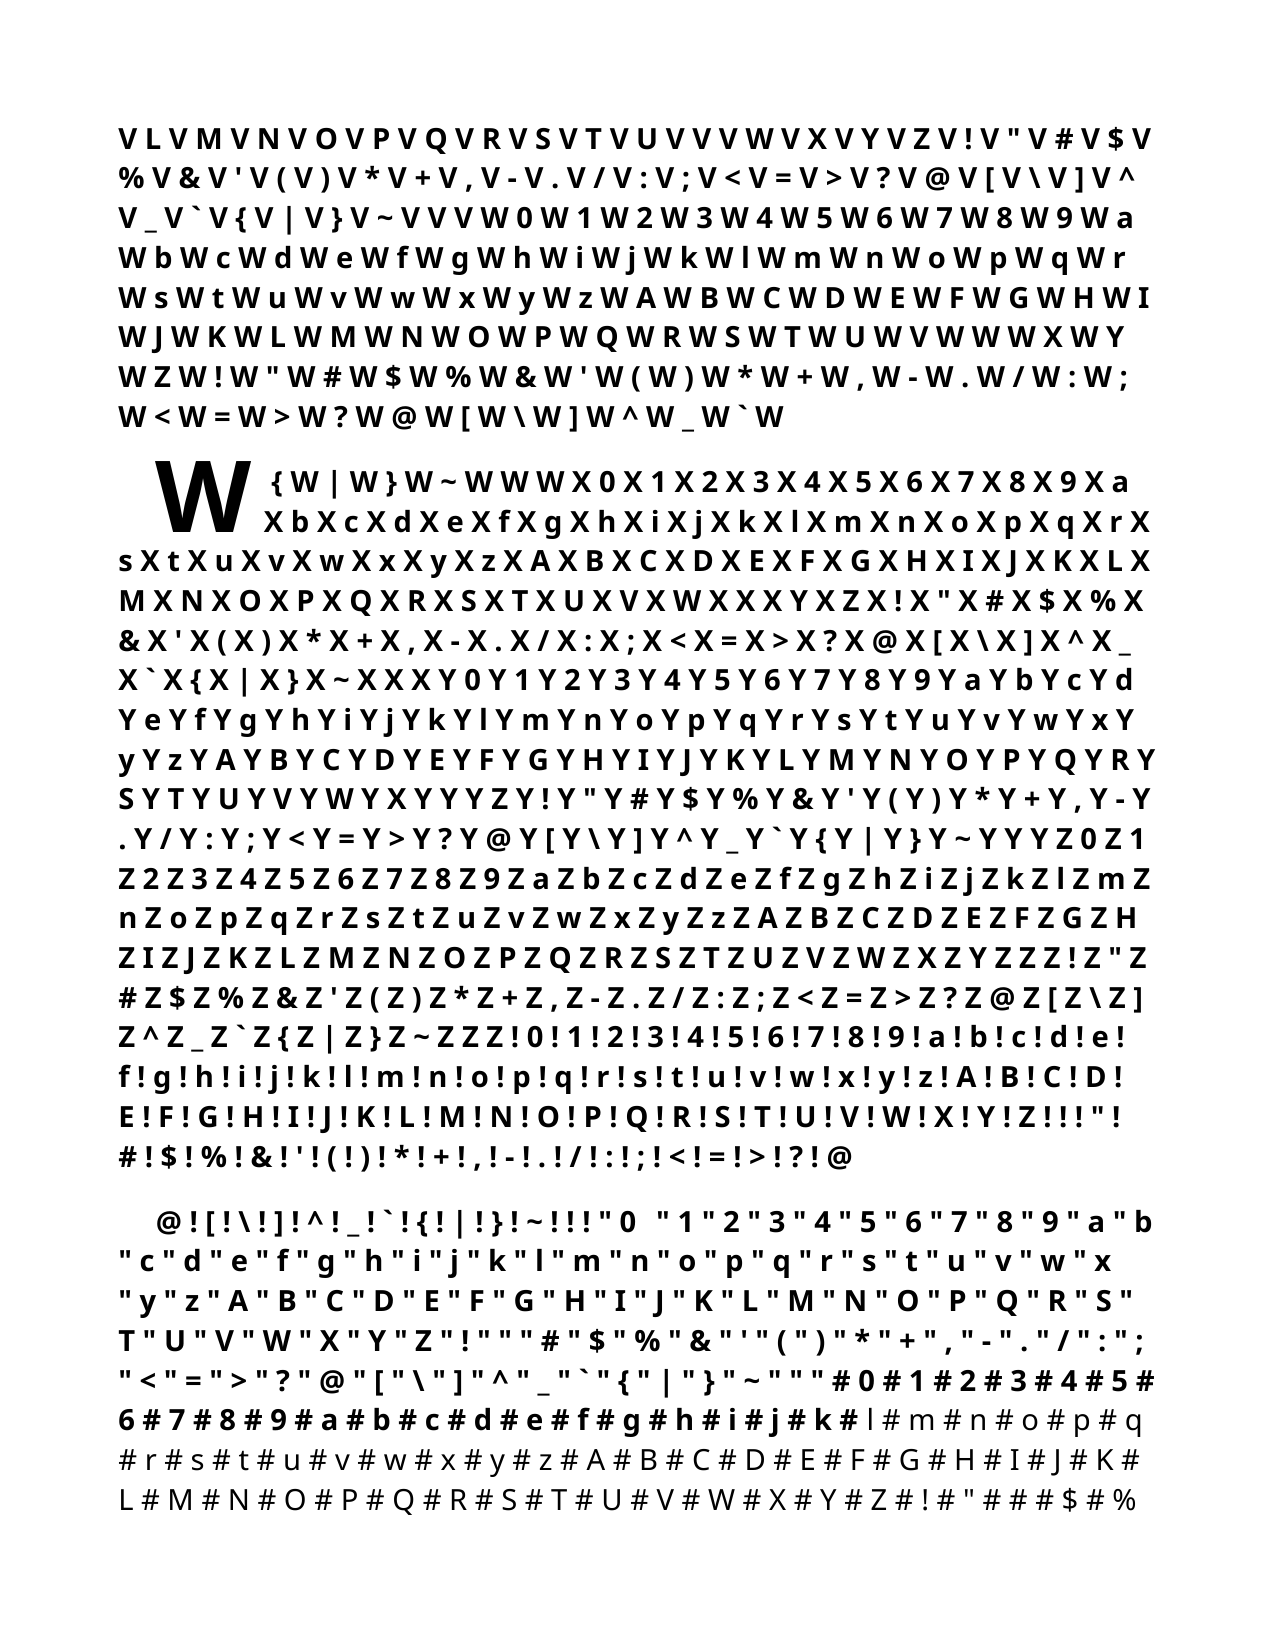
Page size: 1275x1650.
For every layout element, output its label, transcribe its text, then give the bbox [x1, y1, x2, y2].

text @ ! [ ! \ ! ] ! ^ ! _ ! ` ! { ! | ! } ! ~ ! ! ! " 0 " 1 " 2 " 3 " 4 " 5 " 6 " 7 " 8 " 9 " a " b " c " d " e " f " g " h " i " j " k " l " m " n " o " p " q " r " s " t " u " v " w " x " y " z " A " B " C " D " E " F " G " H " I " J " K " L " M " N " O " P " Q " R " S " T " U " V " W " X " Y " Z " ! " " " # " $ " % " & " ' " ( " ) " * " + " , " - " . " / " : " ; " < " = " > " ? " @ " [ " \ " ] " ^ " _ " ` " { " | " } " ~ " " " # 0 # 1 # 2 # 3 # 4 # 5 # 6 # 7 # 8 # 9 # a # b # c # d # e # f # g # h # i # j # k # l # m # n # o # p # q # r # s # t # u # v # w # x # y # z # A # B # C # D # E # F # G # H # I # J # K # L # M # N # O # P # Q # R # S # T # U # V # W # X # Y # Z # ! # " # # # $ # % [118, 1201, 1157, 1518]
text W { W | W } W ~ W W W X 0 X 1 X 2 X 3 X 4 X 5 X 6 X 7 X 8 X 9 X a X b X c X d X e X f X g X h X i X j X k X l X m X n X o X p X q X r X s X t X u X v X w X x X y X z X A X B X C X D X E X F X G X H X I X J X K X L X M X N X O X P X Q X R X S X T X U X V X W X X X Y X Z X ! X " X # X $ X % X & X ' X ( X ) X * X + X , X - X . X / X : X ; X < X = X > X ? X @ X [ X \ X ] X ^ X _ X ` X { X | X } X ~ X X X Y 0 Y 1 Y 2 Y 3 Y 4 Y 5 Y 6 Y 7 Y 8 Y 9 Y a Y b Y c Y d Y e Y f Y g Y h Y i Y j Y k Y l Y m Y n Y o Y p Y q Y r Y s Y t Y u Y v Y w Y x Y y Y z Y A Y B Y C Y D Y E Y F Y G Y H Y I Y J Y K Y L Y M Y N Y O Y P Y Q Y R Y S Y T Y U Y V Y W Y X Y Y Y Z Y ! Y " Y # Y $ Y % Y & Y ' Y ( Y ) Y * Y + Y , Y - Y . Y / Y : Y ; Y < Y = Y > Y ? Y @ Y [ Y \ Y ] Y ^ Y _ Y ` Y { Y | Y } Y ~ Y Y Y Z 0 Z 1 Z 2 Z 3 Z 4 Z 5 Z 6 Z 7 Z 8 Z 9 Z a Z b Z c Z d Z e Z f Z g Z h Z i Z j Z k Z l Z m Z n Z o Z p Z q Z r Z s Z t Z u Z v Z w Z x Z y Z z Z A Z B Z C Z D Z E Z F Z G Z H Z I Z J Z K Z L Z M Z N Z O Z P Z Q Z R Z S Z T Z U Z V Z W Z X Z Y Z Z Z ! Z " Z # Z $ Z % Z & Z ' Z ( Z ) Z * Z + Z , Z - Z . Z / Z : Z ; Z < Z = Z > Z ? Z @ Z [ Z \ Z ] Z ^ Z _ Z ` Z { Z | Z } Z ~ Z Z Z ! 0 ! 1 ! 2 ! 3 ! 4 ! 5 ! 6 ! 7 ! 8 ! 9 ! a ! b ! c ! d ! e ! f ! g ! h ! i ! j ! k ! l ! m ! n ! o ! p ! q ! r ! s ! t ! u ! v ! w ! x ! y ! z ! A ! B ! C ! D ! E ! F ! G ! H ! I ! J ! K ! L ! M ! N ! O ! P ! Q ! R ! S ! T ! U ! V ! W ! X ! Y ! Z ! ! ! " ! # ! $ ! % ! & ! ' ! ( ! ) ! * ! + ! , ! - ! . ! / ! : ! ; ! < ! = ! > ! ? ! @ [118, 461, 1157, 1176]
text V L V M V N V O V P V Q V R V S V T V U V V V W V X V Y V Z V ! V " V # V $ V % V & V ' V ( V ) V * V + V , V - V . V / V : V ; V < V = V > V ? V @ V [ V \ V ] V ^ V _ V ` V { V | V } V ~ V V V W 0 W 1 W 2 W 3 W 4 W 5 W 6 W 7 W 8 W 9 W a W b W c W d W e W f W g W h W i W j W k W l W m W n W o W p W q W r W s W t W u W v W w W x W y W z W A W B W C W D W E W F W G W H W I W J W K W L W M W N W O W P W Q W R W S W T W U W V W W W X W Y W Z W ! W " W # W $ W % W & W ' W ( W ) W * W + W , W - W . W / W : W ; W < W = W > W ? W @ W [ W \ W ] W ^ W _ W ` W [118, 118, 1157, 436]
